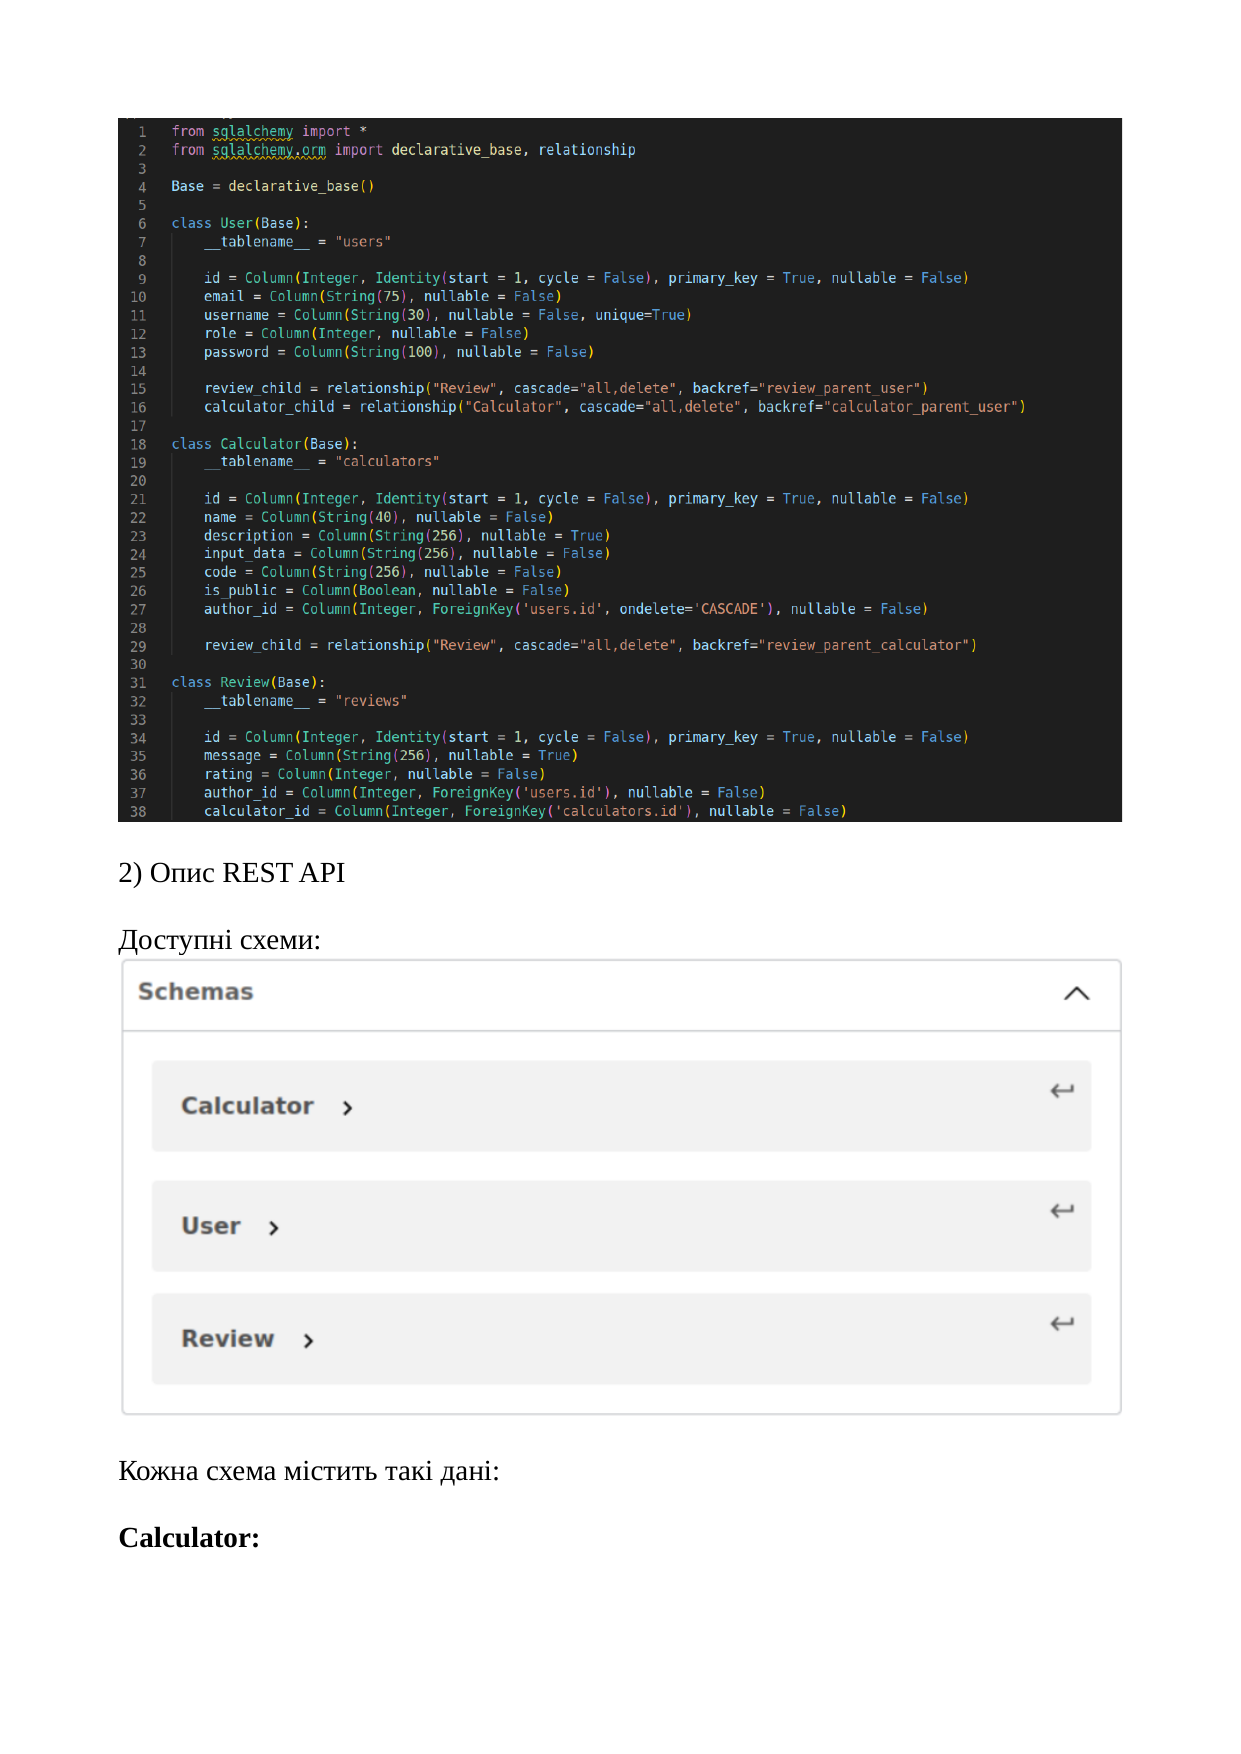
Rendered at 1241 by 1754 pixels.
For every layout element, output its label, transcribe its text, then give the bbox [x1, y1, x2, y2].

text Доступні схеми: [118, 922, 1122, 955]
text Calculator: [118, 1520, 1122, 1553]
text Кожна схема містить такі дані: [118, 1453, 1122, 1486]
picture [118, 955, 1123, 1419]
text 2) Опис REST API [118, 855, 1122, 888]
picture [118, 118, 1123, 822]
